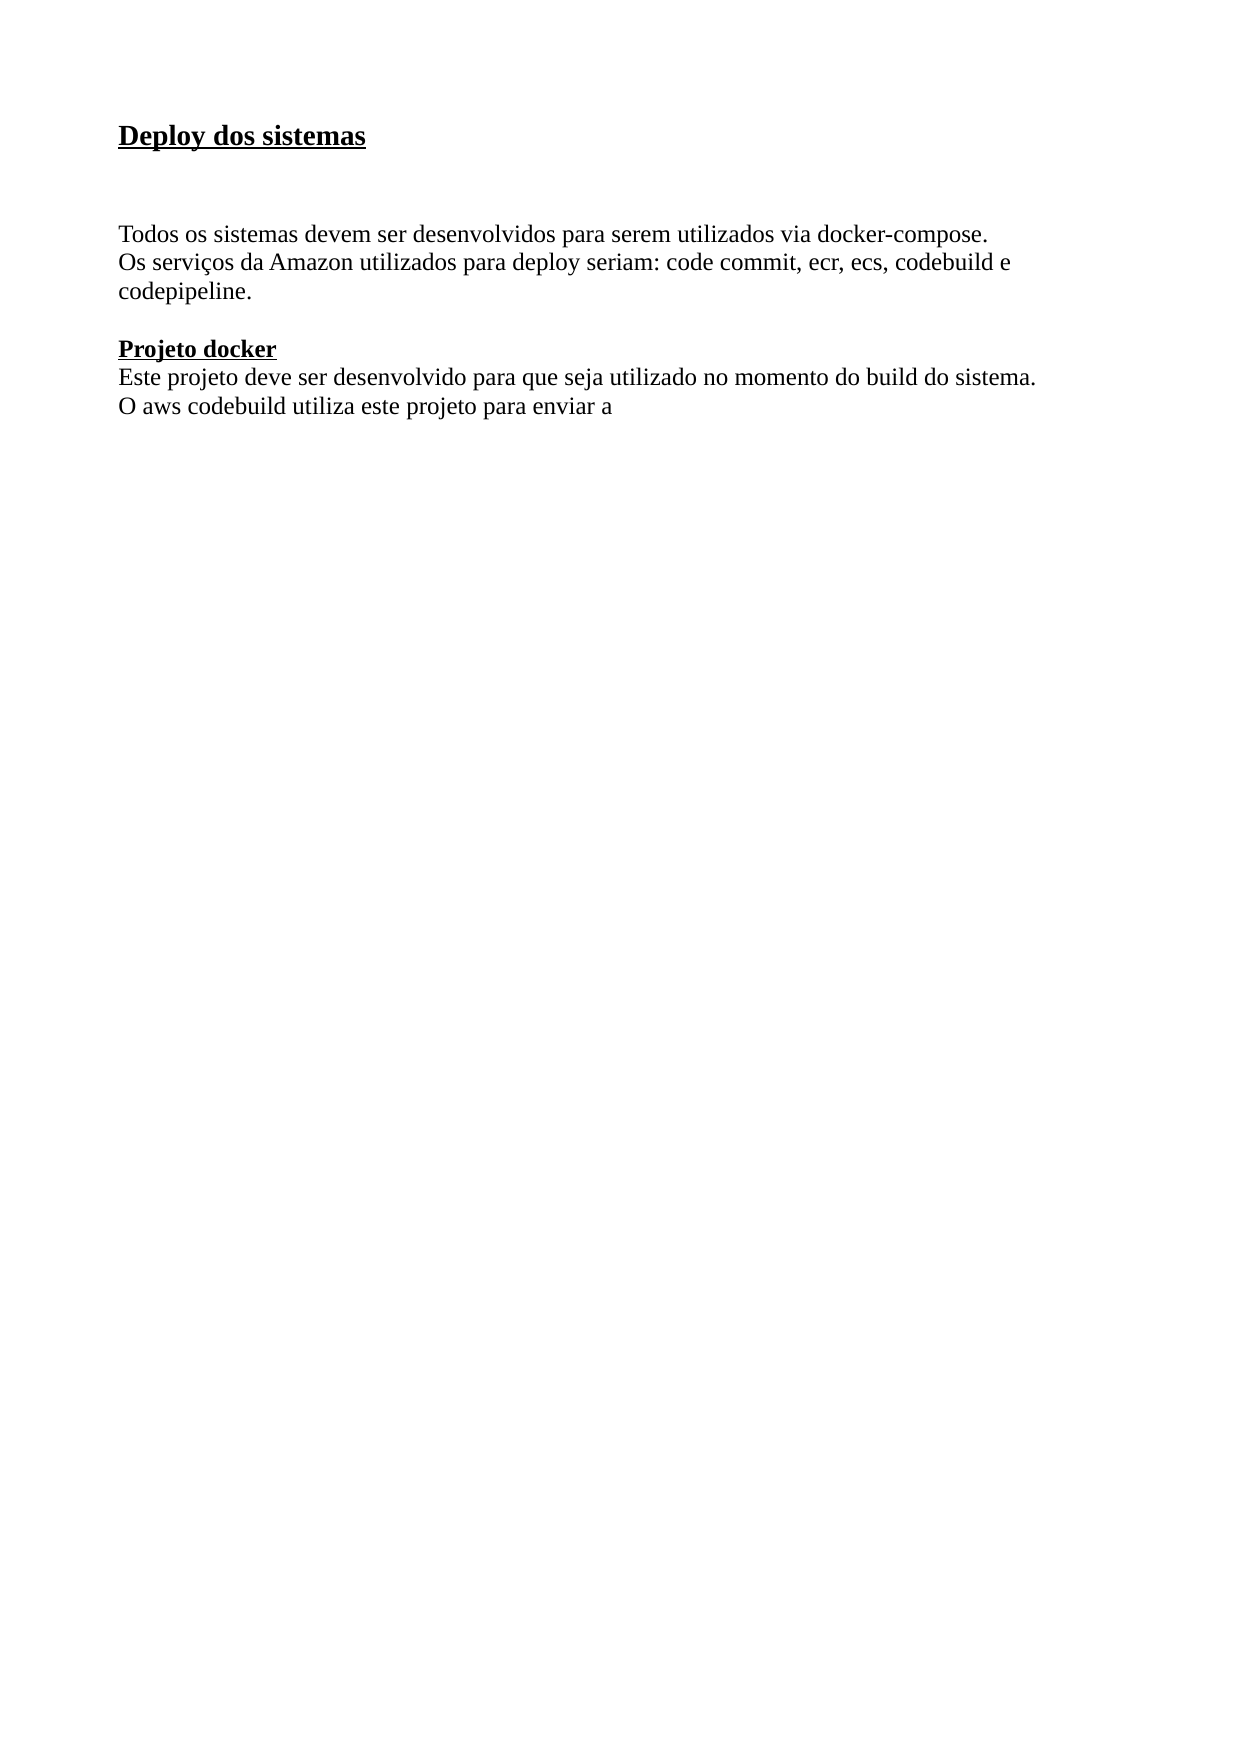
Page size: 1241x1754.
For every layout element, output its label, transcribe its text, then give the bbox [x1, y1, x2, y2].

text Este projeto deve ser desenvolvido para que seja utilizado no momento do build do sistema. [118, 362, 1122, 391]
text Os serviços da Amazon utilizados para deploy seriam: code commit, ecr, ecs, codebuild e codepipeline. [118, 247, 1122, 305]
text Deploy dos sistemas [118, 118, 1122, 152]
text O aws codebuild utiliza este projeto para enviar a [118, 391, 1122, 420]
text Projeto docker [118, 334, 1122, 362]
text Todos os sistemas devem ser desenvolvidos para serem utilizados via docker-compose. [118, 219, 1122, 247]
